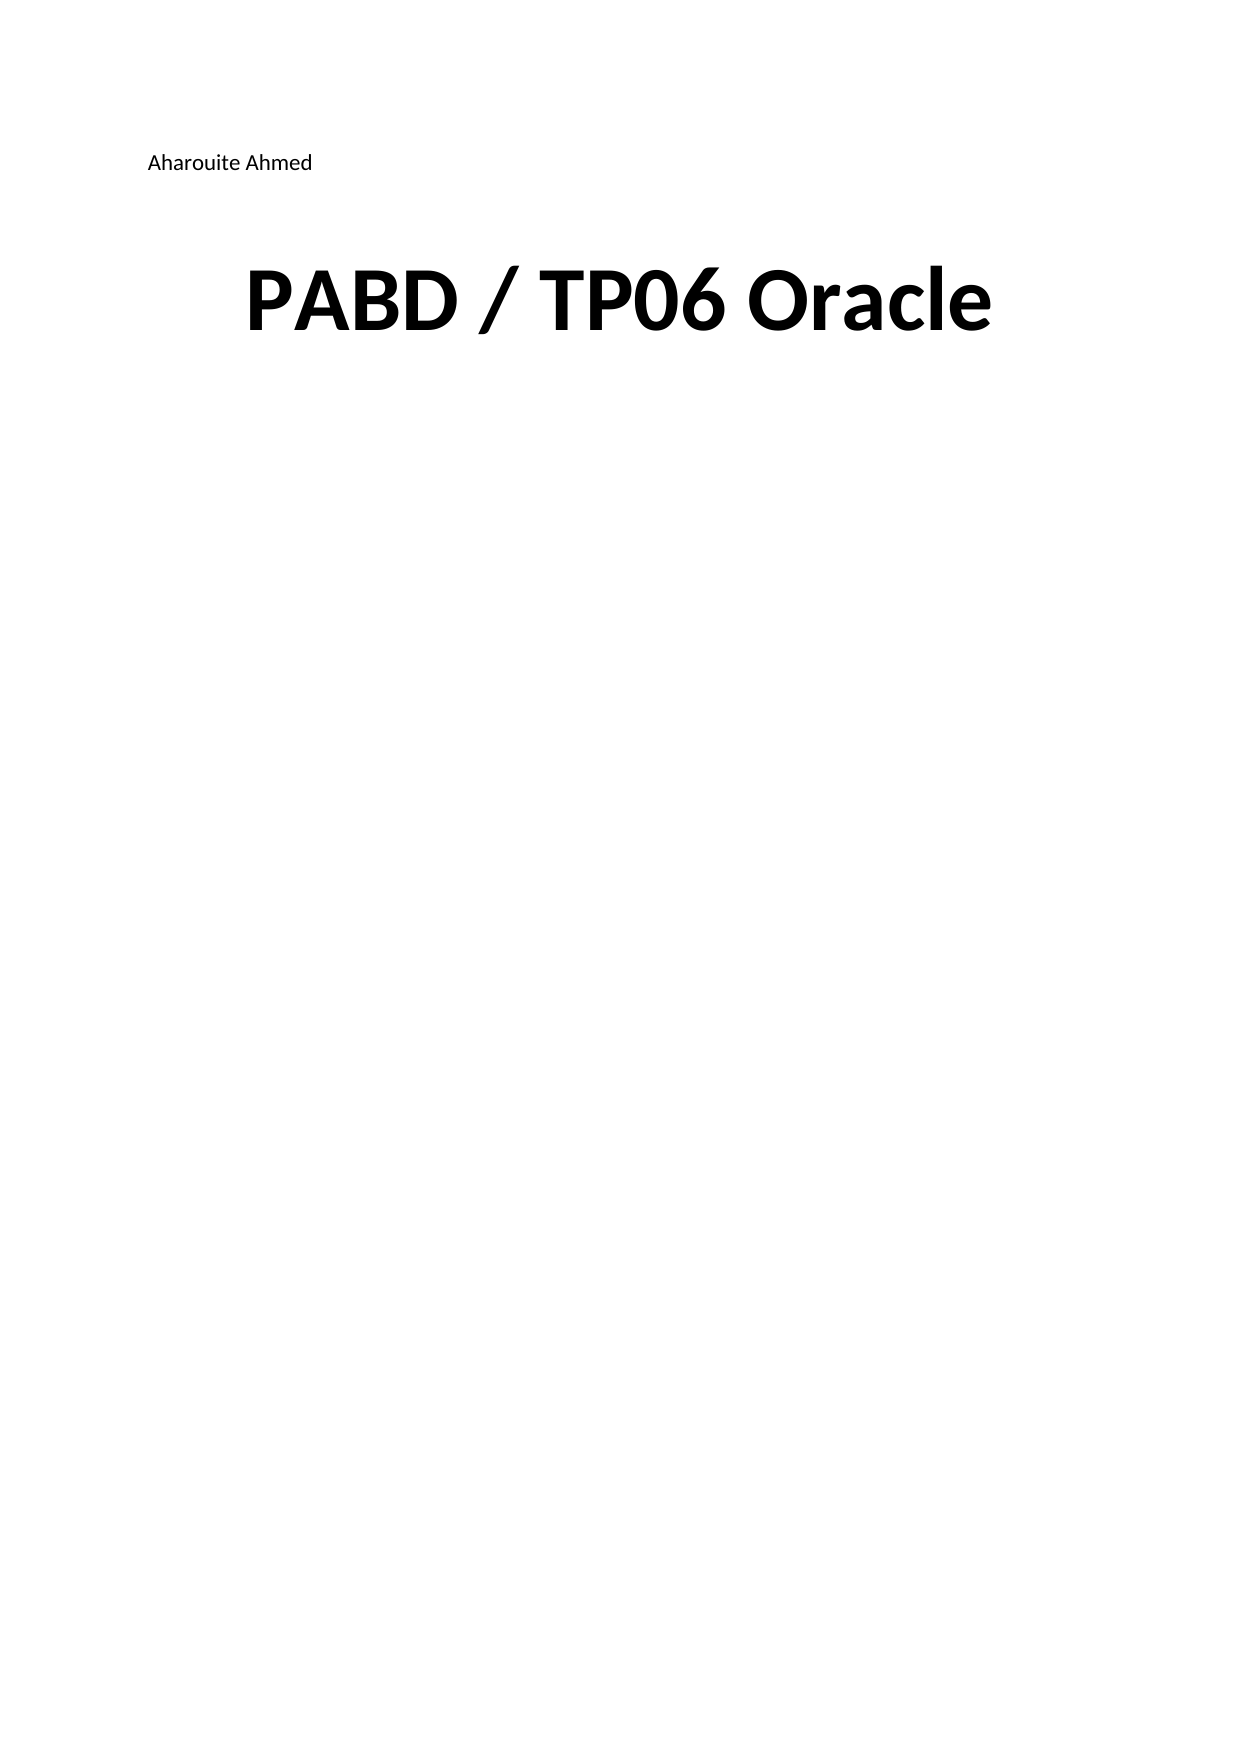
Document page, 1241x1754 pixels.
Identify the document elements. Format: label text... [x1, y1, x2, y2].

text PABD / TP06 Oracle [148, 241, 1093, 353]
text Aharouite Ahmed [148, 148, 1093, 176]
